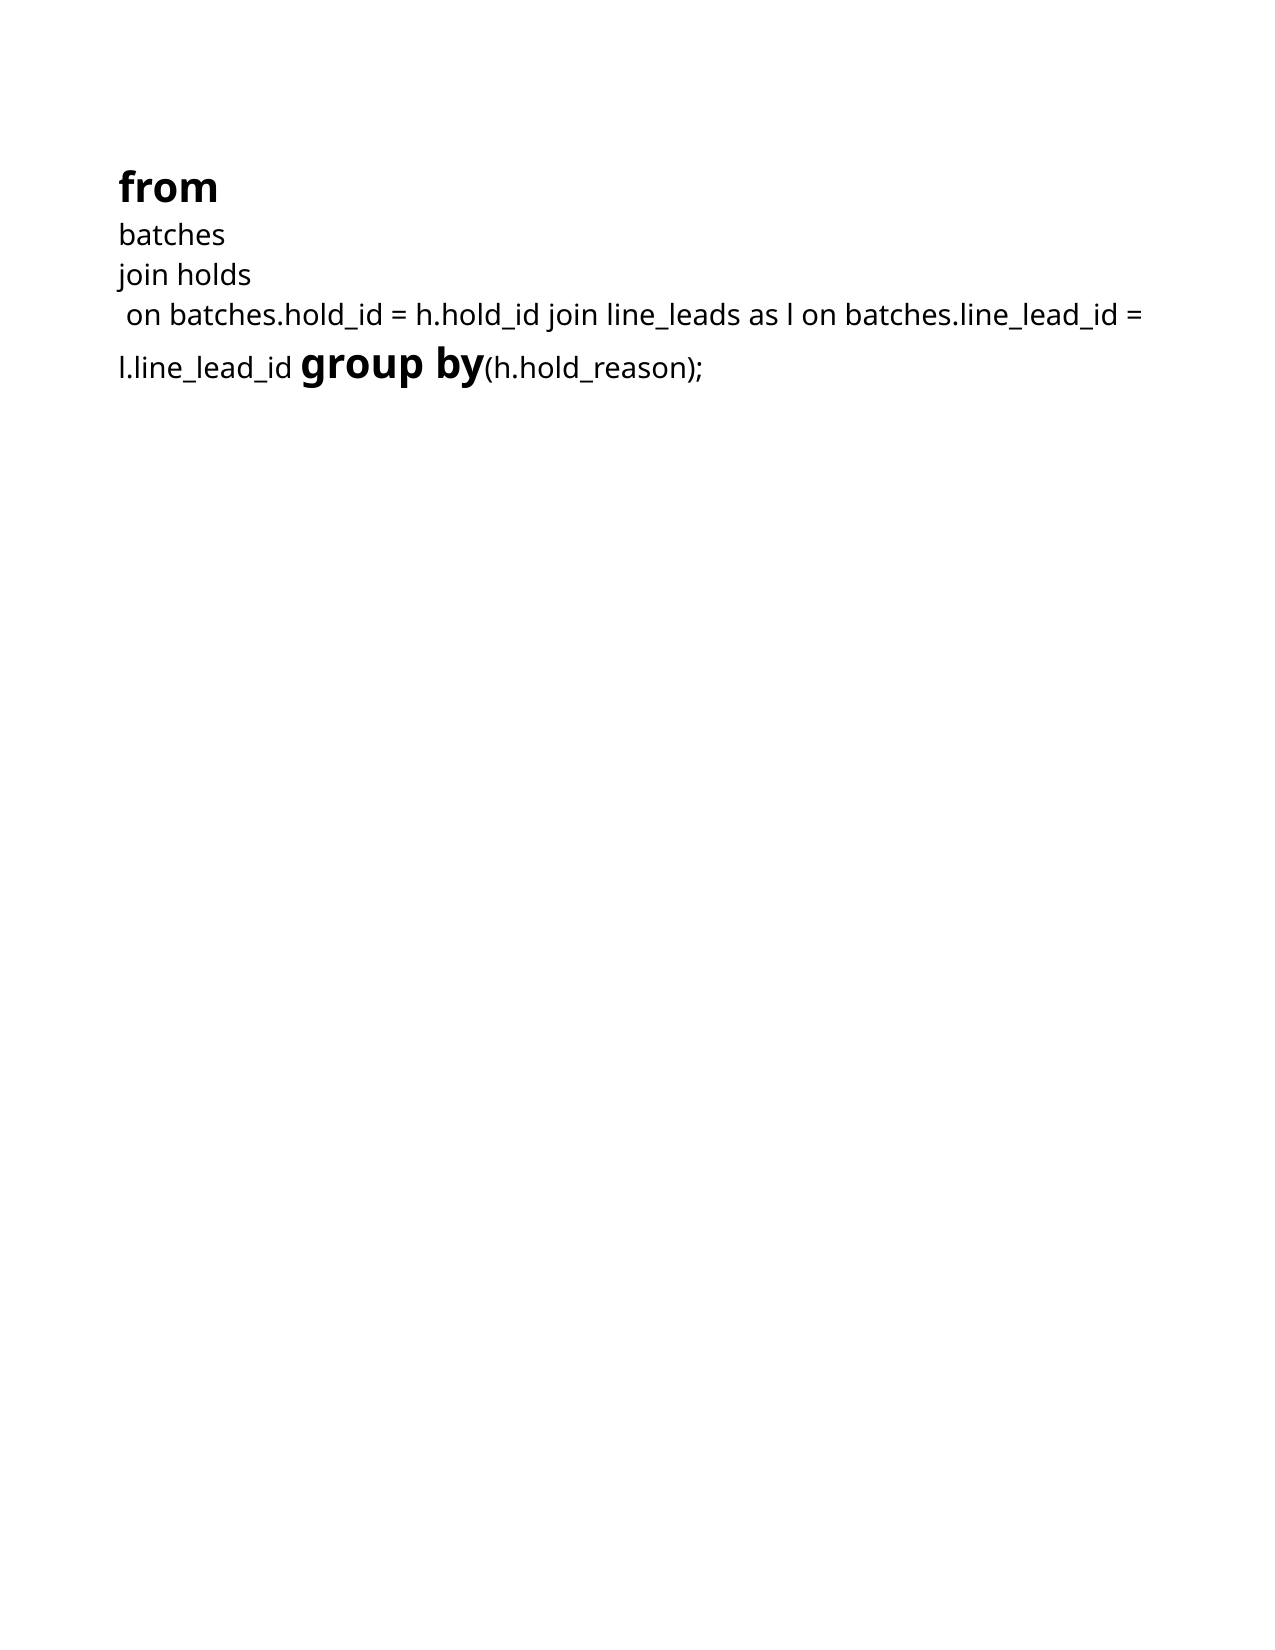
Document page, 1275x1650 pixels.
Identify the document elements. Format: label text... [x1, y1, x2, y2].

text batches [118, 214, 1157, 254]
text on batches.hold_id = h.hold_id join line_leads as l on batches.line_lead_id = l.line_lead_id group by(h.hold_reason); [118, 294, 1157, 390]
text join holds [118, 254, 1157, 294]
text from [118, 158, 1157, 214]
